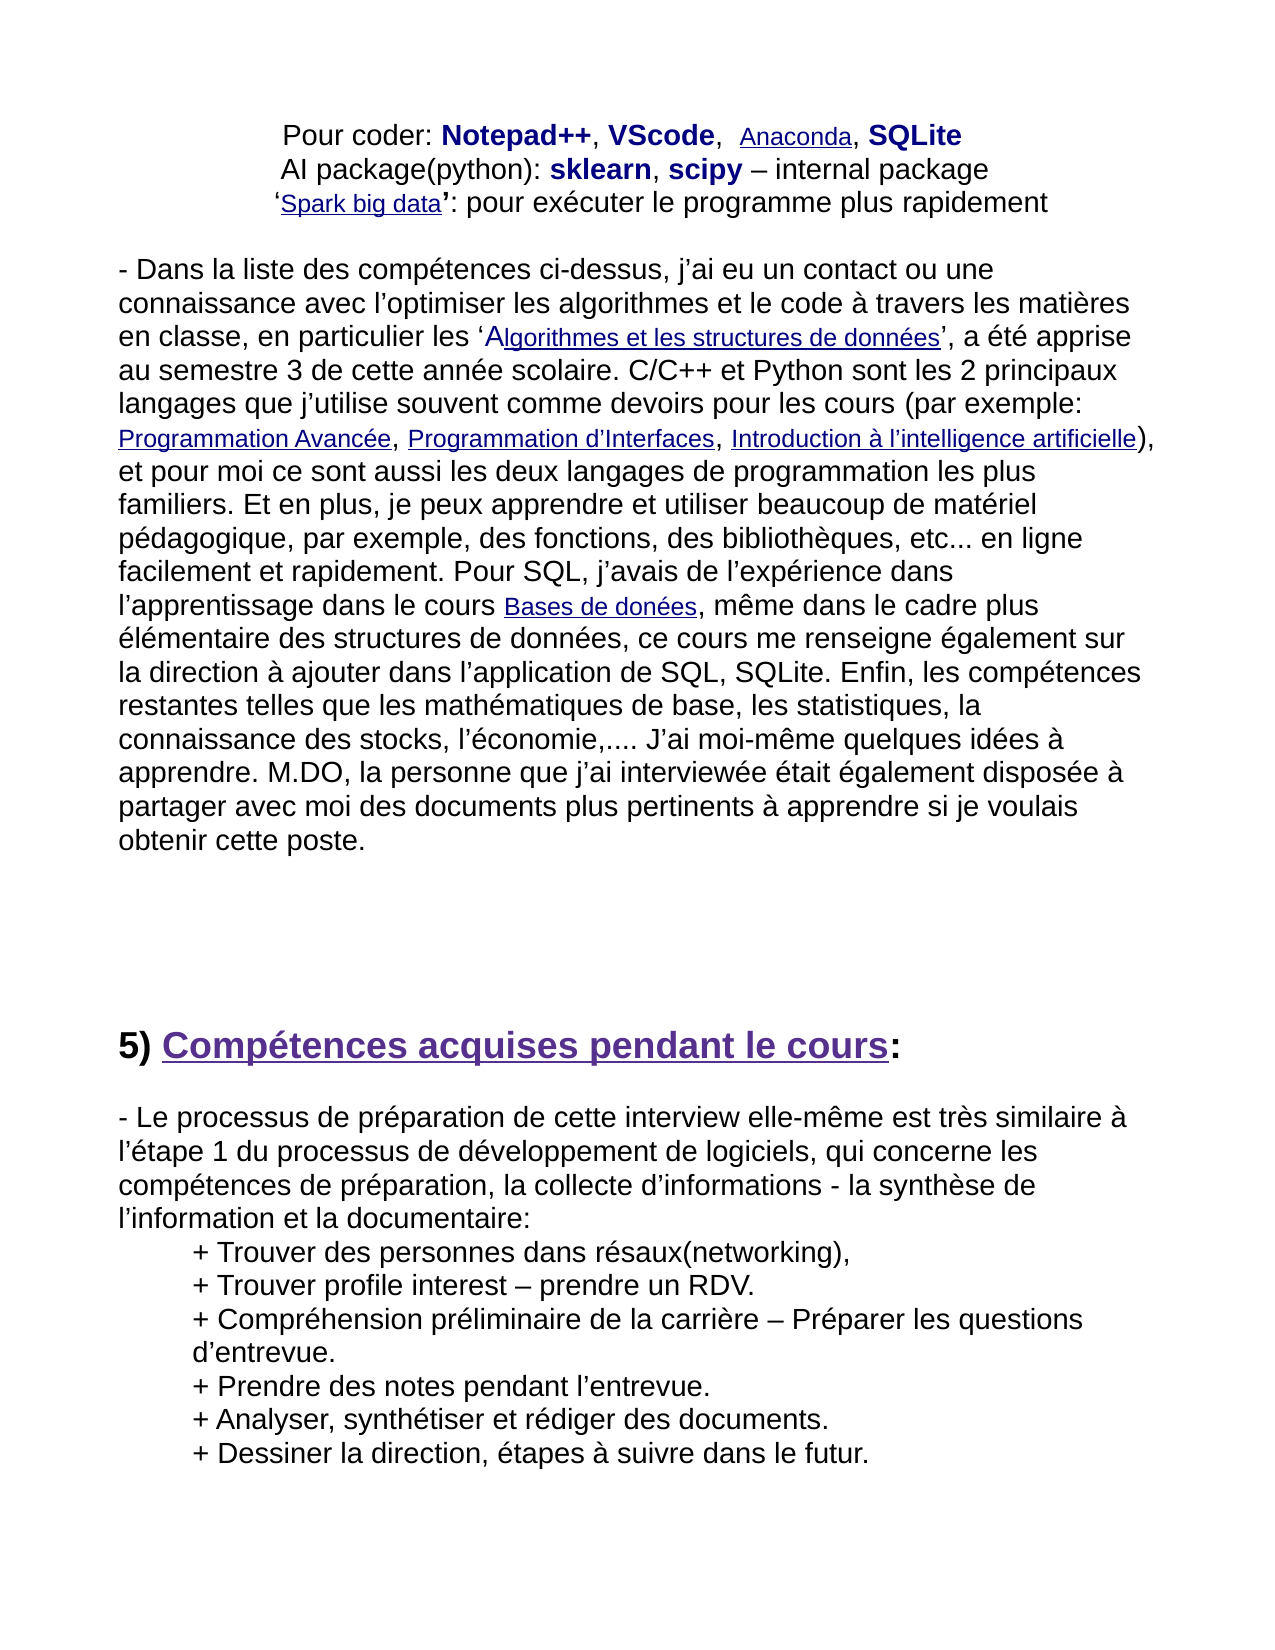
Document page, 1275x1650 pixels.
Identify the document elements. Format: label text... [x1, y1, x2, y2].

text + Analyser, synthétiser et rédiger des documents. [192, 1402, 1157, 1436]
text + Prendre des notes pendant l’entrevue. [192, 1369, 1157, 1402]
text Pour coder: Notepad++, VScode, Anaconda, SQLite [192, 118, 1157, 152]
text 5) Compétences acquises pendant le cours: [118, 1024, 1157, 1067]
text ‘Spark big data’: pour exécuter le programme plus rapidement [192, 185, 1157, 219]
text - Dans la liste des compétences ci-dessus, j’ai eu un contact ou une connaissance avec l’optimiser les algorithmes et le code à travers les matières en classe, en particulier les ‘Algorithmes et les structures de données’, a été apprise au semestre 3 de cette année scolaire. C/C++ et Python sont les 2 principaux langages que j’utilise souvent comme devoirs pour les cours (par exemple: Programmation Avancée, Programmation d’Interfaces, Introduction à l’intelligence artificielle), et pour moi ce sont aussi les deux langages de programmation les plus familiers. Et en plus, je peux apprendre et utiliser beaucoup de matériel pédagogique, par exemple, des fonctions, des bibliothèques, etc... en ligne facilement et rapidement. Pour SQL, j’avais de l’expérience dans l’apprentissage dans le cours Bases de donées, même dans le cadre plus élémentaire des structures de données, ce cours me renseigne également sur la direction à ajouter dans l’application de SQL, SQLite. Enfin, les compétences restantes telles que les mathématiques de base, les statistiques, la connaissance des stocks, l’économie,.... J’ai moi-même quelques idées à apprendre. M.DO, la personne que j’ai interviewée était également disposée à partager avec moi des documents plus pertinents à apprendre si je voulais obtenir cette poste. [118, 252, 1157, 856]
text AI package(python): sklearn, scipy – internal package [192, 152, 1157, 185]
text - Le processus de préparation de cette interview elle-même est très similaire à l’étape 1 du processus de développement de logiciels, qui concerne les compétences de préparation, la collecte d’informations - la synthèse de l’information et la documentaire: [118, 1100, 1157, 1234]
text + Trouver des personnes dans résaux(networking), [192, 1234, 1157, 1268]
text + Trouver profile interest – prendre un RDV. [192, 1268, 1157, 1302]
text + Dessiner la direction, étapes à suivre dans le futur. [192, 1436, 1157, 1469]
text + Compréhension préliminaire de la carrière – Préparer les questions d’entrevue. [192, 1302, 1157, 1369]
